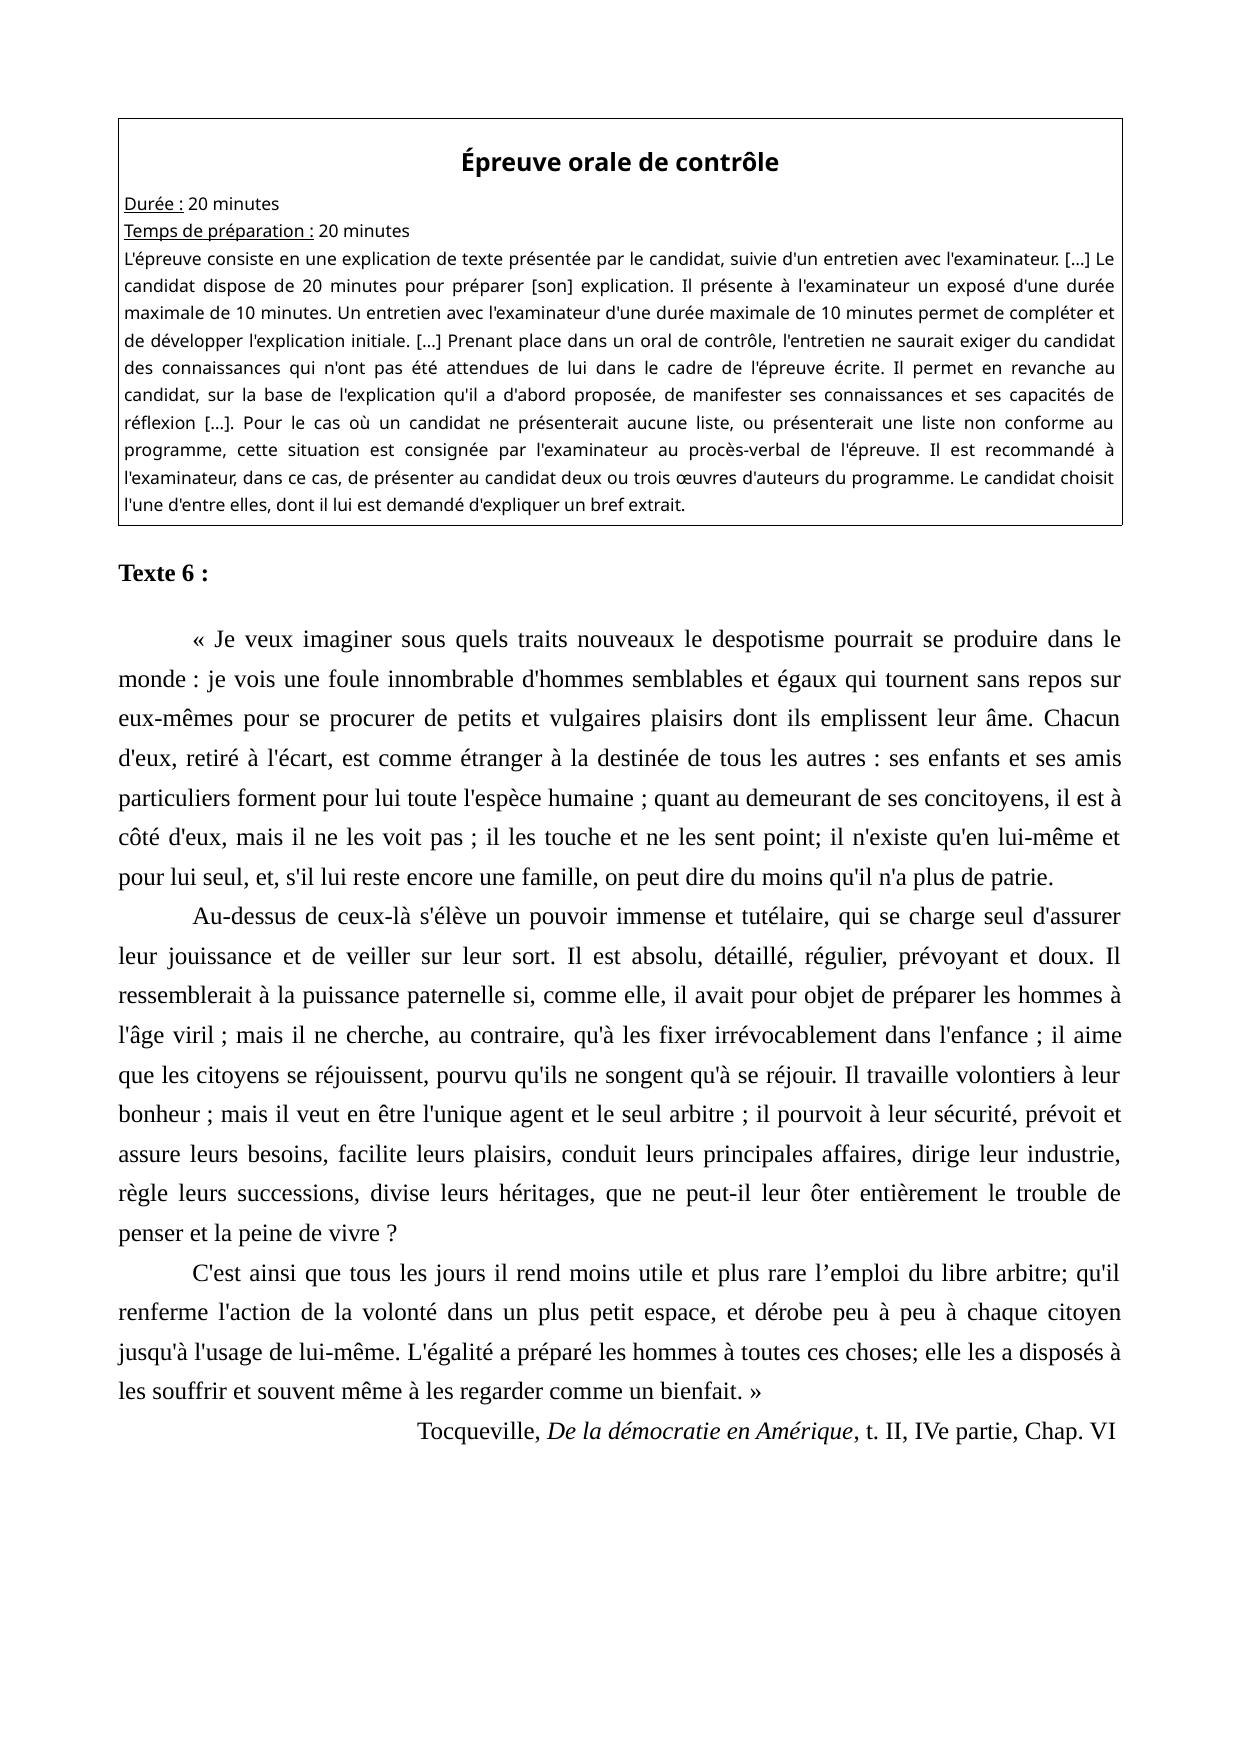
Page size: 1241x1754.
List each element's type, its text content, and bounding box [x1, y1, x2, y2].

text « Je veux imaginer sous quels traits nouveaux le despotisme pourrait se produire dans le monde : je vois une foule innombrable d'hommes semblables et égaux qui tournent sans repos sur eux-mêmes pour se procurer de petits et vulgaires plaisirs dont ils emplissent leur âme. Chacun d'eux, retiré à l'écart, est comme étranger à la destinée de tous les autres : ses enfants et ses amis particuliers forment pour lui toute l'espèce humaine ; quant au demeurant de ses concitoyens, il est à côté d'eux, mais il ne les voit pas ; il les touche et ne les sent point; il n'existe qu'en lui-même et pour lui seul, et, s'il lui reste encore une famille, on peut dire du moins qu'il n'a plus de patrie. [118, 624, 1122, 891]
text C'est ainsi que tous les jours il rend moins utile et plus rare l’emploi du libre arbitre; qu'il renferme l'action de la volonté dans un plus petit espace, et dérobe peu à peu à chaque citoyen jusqu'à l'usage de lui-même. L'égalité a préparé les hommes à toutes ces choses; elle les a disposés à les souffrir et souvent même à les regarder comme un bienfait. » [118, 1258, 1122, 1405]
text Au-dessus de ceux-là s'élève un pouvoir immense et tutélaire, qui se charge seul d'assurer leur jouissance et de veiller sur leur sort. Il est absolu, détaillé, régulier, prévoyant et doux. Il ressemblerait à la puissance paternelle si, comme elle, il avait pour objet de préparer les hommes à l'âge viril ; mais il ne cherche, au contraire, qu'à les fixer irrévocablement dans l'enfance ; il aime que les citoyens se réjouissent, pourvu qu'ils ne songent qu'à se réjouir. Il travaille volontiers à leur bonheur ; mais il veut en être l'unique agent et le seul arbitre ; il pourvoit à leur sécurité, prévoit et assure leurs besoins, facilite leurs plaisirs, conduit leurs principales affaires, dirige leur industrie, règle leurs successions, divise leurs héritages, que ne peut-il leur ôter entièrement le trouble de penser et la peine de vivre ? [118, 901, 1122, 1247]
text Texte 6 : [118, 558, 1122, 587]
table_header Épreuve orale de contrôle Durée : 20 minutes Temps de préparation : 20 minutes L'épreuve consiste en une explication de texte présentée par le candidat, suivie d'un entretien avec l'examinateur. […] Le candidat dispose de 20 minutes pour préparer [son] explication. Il présente à l'examinateur un exposé d'une durée maximale de 10 minutes. Un entretien avec l'examinateur d'une durée maximale de 10 minutes permet de compléter et de développer l'explication initiale. […] Prenant place dans un oral de contrôle, l'entretien ne saurait exiger du candidat des connaissances qui n'ont pas été attendues de lui dans le cadre de l'épreuve écrite. Il permet en revanche au candidat, sur la base de l'explication qu'il a d'abord proposée, de manifester ses connaissances et ses capacités de réflexion […]. Pour le cas où un candidat ne présenterait aucune liste, ou présenterait une liste non conforme au programme, cette situation est consignée par l'examinateur au procès-verbal de l'épreuve. Il est recommandé à l'examinateur, dans ce cas, de présenter au candidat deux ou trois œuvres d'auteurs du programme. Le candidat choisit l'une d'entre elles, dont il lui est demandé d'expliquer un bref extrait. [119, 119, 1122, 525]
text Tocqueville, De la démocratie en Amérique, t. II, IVe partie, Chap. VI [118, 1416, 1122, 1445]
